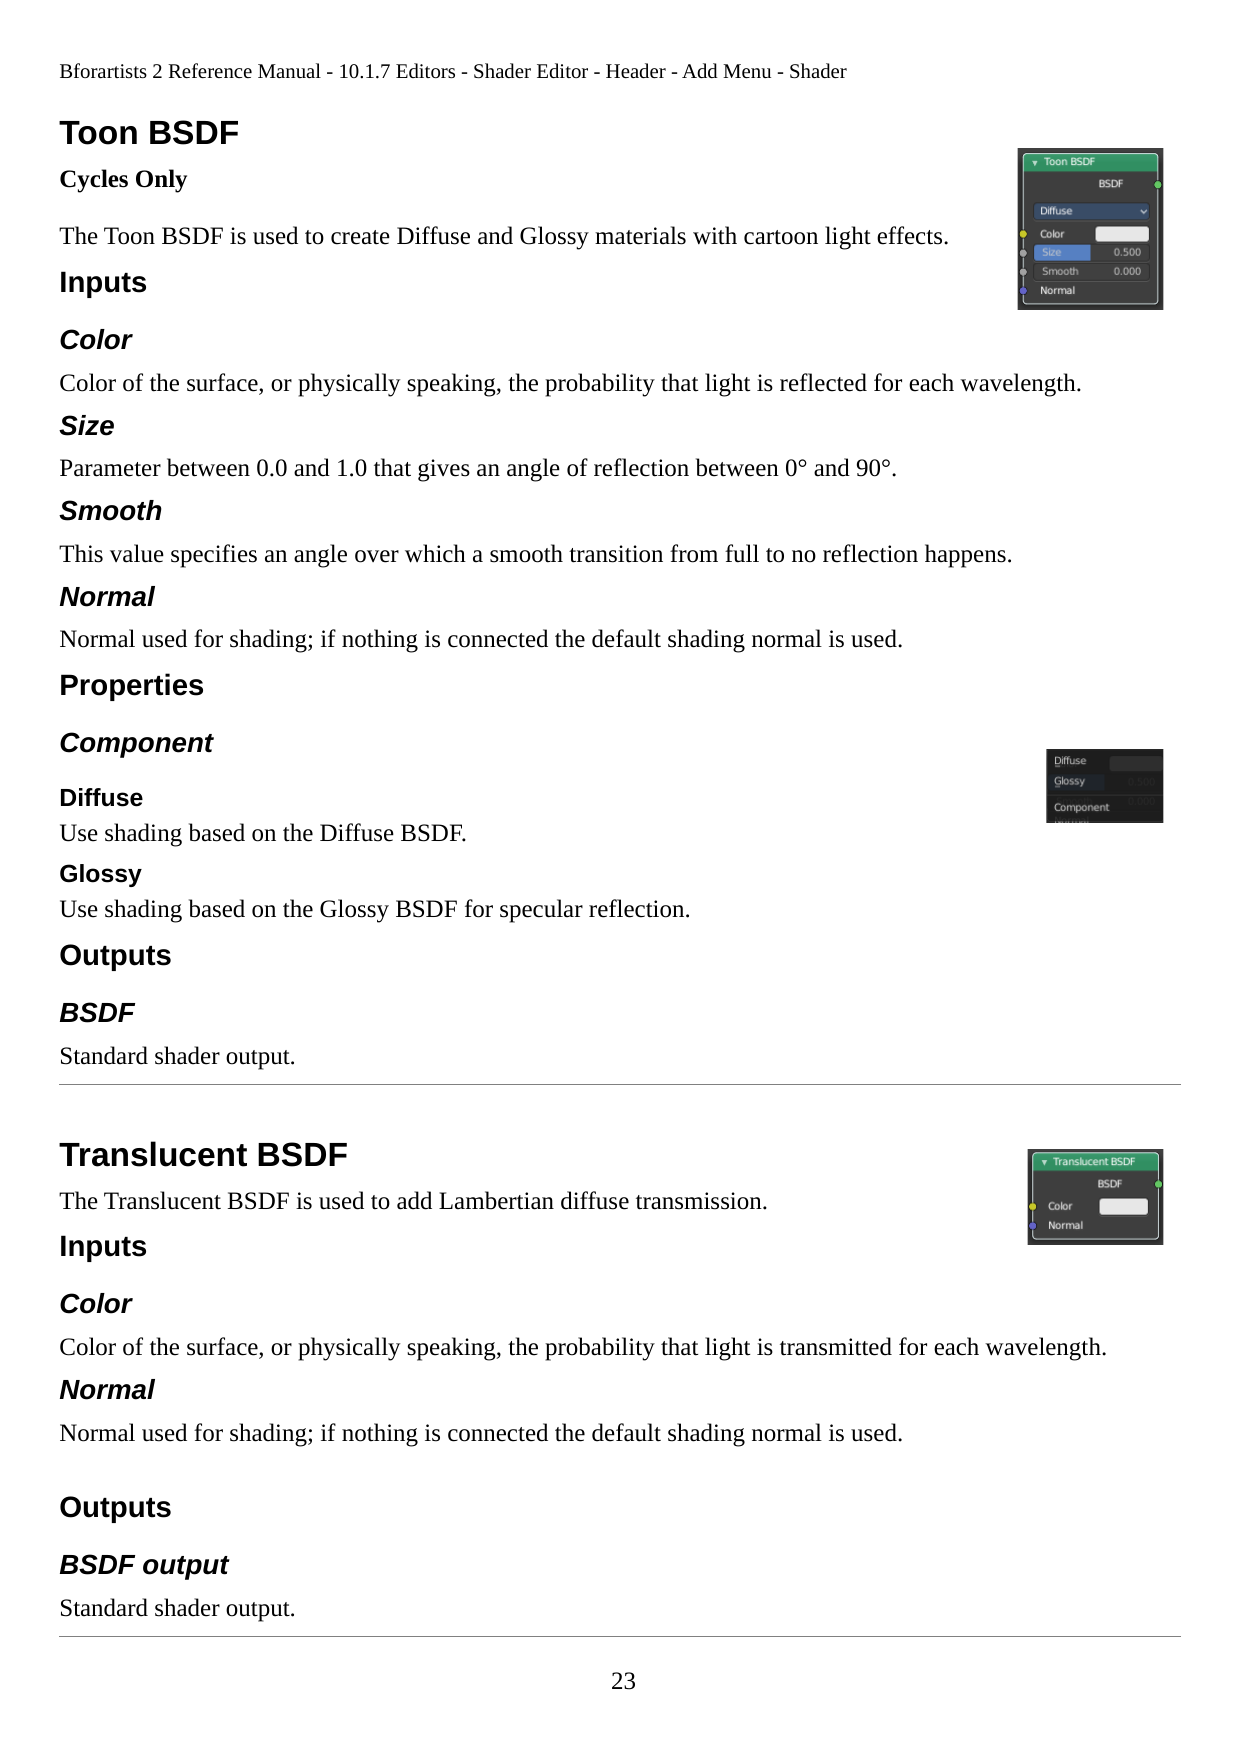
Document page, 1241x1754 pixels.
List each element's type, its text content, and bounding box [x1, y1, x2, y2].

subtitle BSDF output [59, 1549, 1181, 1581]
text This value specifies an angle over which a smooth transition from full to no reflection happens. [59, 539, 1181, 568]
subtitle [1164, 264, 1181, 298]
text Standard shader output. [59, 1041, 1181, 1069]
text Parameter between 0.0 and 1.0 that gives an angle of reflection between 0° and 90°. [59, 453, 1181, 482]
picture [1017, 148, 1164, 310]
subtitle Glossy [59, 859, 1181, 888]
subtitle Diffuse [59, 783, 1046, 812]
text Color of the surface, or physically speaking, the probability that light is reflected for each wavelength. [59, 368, 1181, 396]
text Use shading based on the Diffuse BSDF. [59, 818, 1181, 847]
picture [1046, 749, 1164, 823]
subtitle Toon BSDF [59, 113, 1181, 151]
subtitle Outputs [59, 1490, 1181, 1524]
subtitle Inputs [59, 1229, 1181, 1263]
subtitle Color [59, 323, 1181, 355]
picture [1027, 1149, 1164, 1245]
subtitle Normal [59, 1373, 1181, 1405]
text [1164, 164, 1181, 192]
subtitle Outputs [59, 938, 1181, 971]
subtitle Properties [59, 668, 1181, 702]
subtitle Translucent BSDF [59, 1134, 1181, 1173]
text Standard shader output. [59, 1593, 1181, 1622]
subtitle BSDF [59, 996, 1181, 1028]
text The Toon BSDF is used to create Diffuse and Glossy materials with cartoon light effects. [59, 221, 1017, 250]
text Use shading based on the Glossy BSDF for specular reflection. [59, 894, 1181, 923]
text Color of the surface, or physically speaking, the probability that light is transmitted for each wavelength. [59, 1332, 1181, 1361]
subtitle Size [59, 409, 1181, 441]
text Normal used for shading; if nothing is connected the default shading normal is used. [59, 624, 1181, 653]
subtitle Normal [59, 580, 1181, 612]
subtitle Smooth [59, 494, 1181, 526]
subtitle [1164, 783, 1181, 812]
subtitle Color [59, 1288, 1181, 1320]
text Normal used for shading; if nothing is connected the default shading normal is used. [59, 1418, 1181, 1447]
text The Translucent BSDF is used to add Lambertian diffuse transmission. [59, 1186, 1027, 1214]
subtitle Component [59, 727, 1181, 758]
text Cycles Only [59, 164, 1017, 192]
subtitle Inputs [59, 264, 1017, 298]
